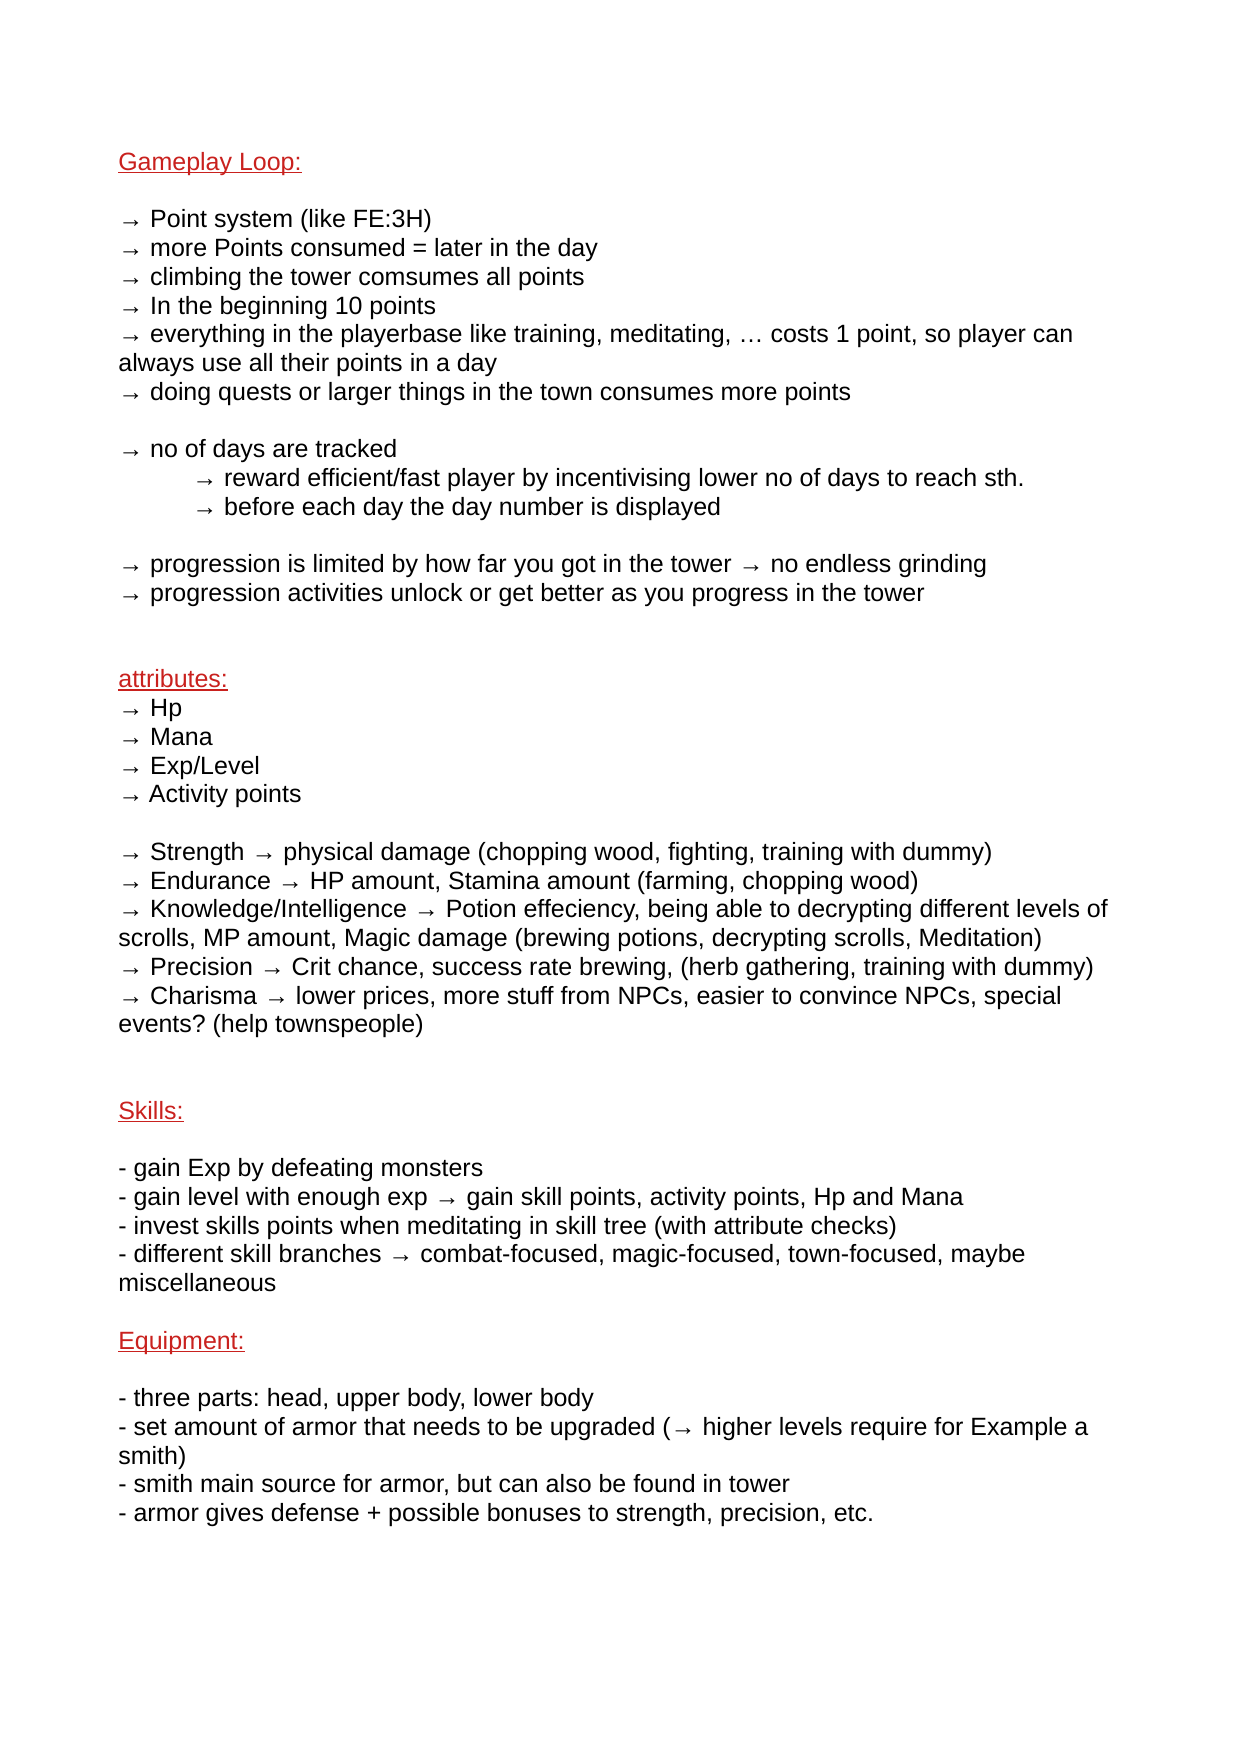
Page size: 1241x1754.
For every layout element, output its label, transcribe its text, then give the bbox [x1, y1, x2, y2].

text - set amount of armor that needs to be upgraded (→ higher levels require for Example a smith) [118, 1412, 1122, 1469]
text - smith main source for armor, but can also be found in tower [118, 1469, 1122, 1498]
text → Strength → physical damage (chopping wood, fighting, training with dummy) [118, 837, 1122, 866]
text → everything in the playerbase like training, meditating, … costs 1 point, so player can always use all their points in a day [118, 319, 1122, 377]
text → Precision → Crit chance, success rate brewing, (herb gathering, training with dummy) [118, 952, 1122, 981]
text - three parts: head, upper body, lower body [118, 1383, 1122, 1412]
text attributes: [118, 664, 1122, 693]
text - armor gives defense + possible bonuses to strength, precision, etc. [118, 1498, 1122, 1527]
text → Mana [118, 722, 1122, 751]
text → In the beginning 10 points [118, 291, 1122, 319]
text → more Points consumed = later in the day [118, 233, 1122, 262]
text → doing quests or larger things in the town consumes more points [118, 377, 1122, 406]
text Skills: [118, 1096, 1122, 1124]
text - gain Exp by defeating monsters [118, 1153, 1122, 1182]
text → Point system (like FE:3H) [118, 204, 1122, 233]
text → reward efficient/fast player by incentivising lower no of days to reach sth. [118, 463, 1122, 492]
text → progression activities unlock or get better as you progress in the tower [118, 578, 1122, 607]
text → Knowledge/Intelligence → Potion effeciency, being able to decrypting different levels of scrolls, MP amount, Magic damage (brewing potions, decrypting scrolls, Meditation) [118, 894, 1122, 952]
text - gain level with enough exp → gain skill points, activity points, Hp and Mana [118, 1182, 1122, 1211]
text → Hp [118, 693, 1122, 722]
text → before each day the day number is displayed [118, 492, 1122, 521]
text → Activity points [118, 779, 1122, 808]
text Gameplay Loop: [118, 147, 1122, 176]
text → no of days are tracked [118, 434, 1122, 463]
text Equipment: [118, 1326, 1122, 1354]
text → climbing the tower comsumes all points [118, 262, 1122, 291]
text → Exp/Level [118, 751, 1122, 779]
text - invest skills points when meditating in skill tree (with attribute checks) [118, 1211, 1122, 1239]
text - different skill branches → combat-focused, magic-focused, town-focused, maybe miscellaneous [118, 1239, 1122, 1297]
text → Endurance → HP amount, Stamina amount (farming, chopping wood) [118, 866, 1122, 894]
text → Charisma → lower prices, more stuff from NPCs, easier to convince NPCs, special events? (help townspeople) [118, 981, 1122, 1038]
text → progression is limited by how far you got in the tower → no endless grinding [118, 549, 1122, 578]
